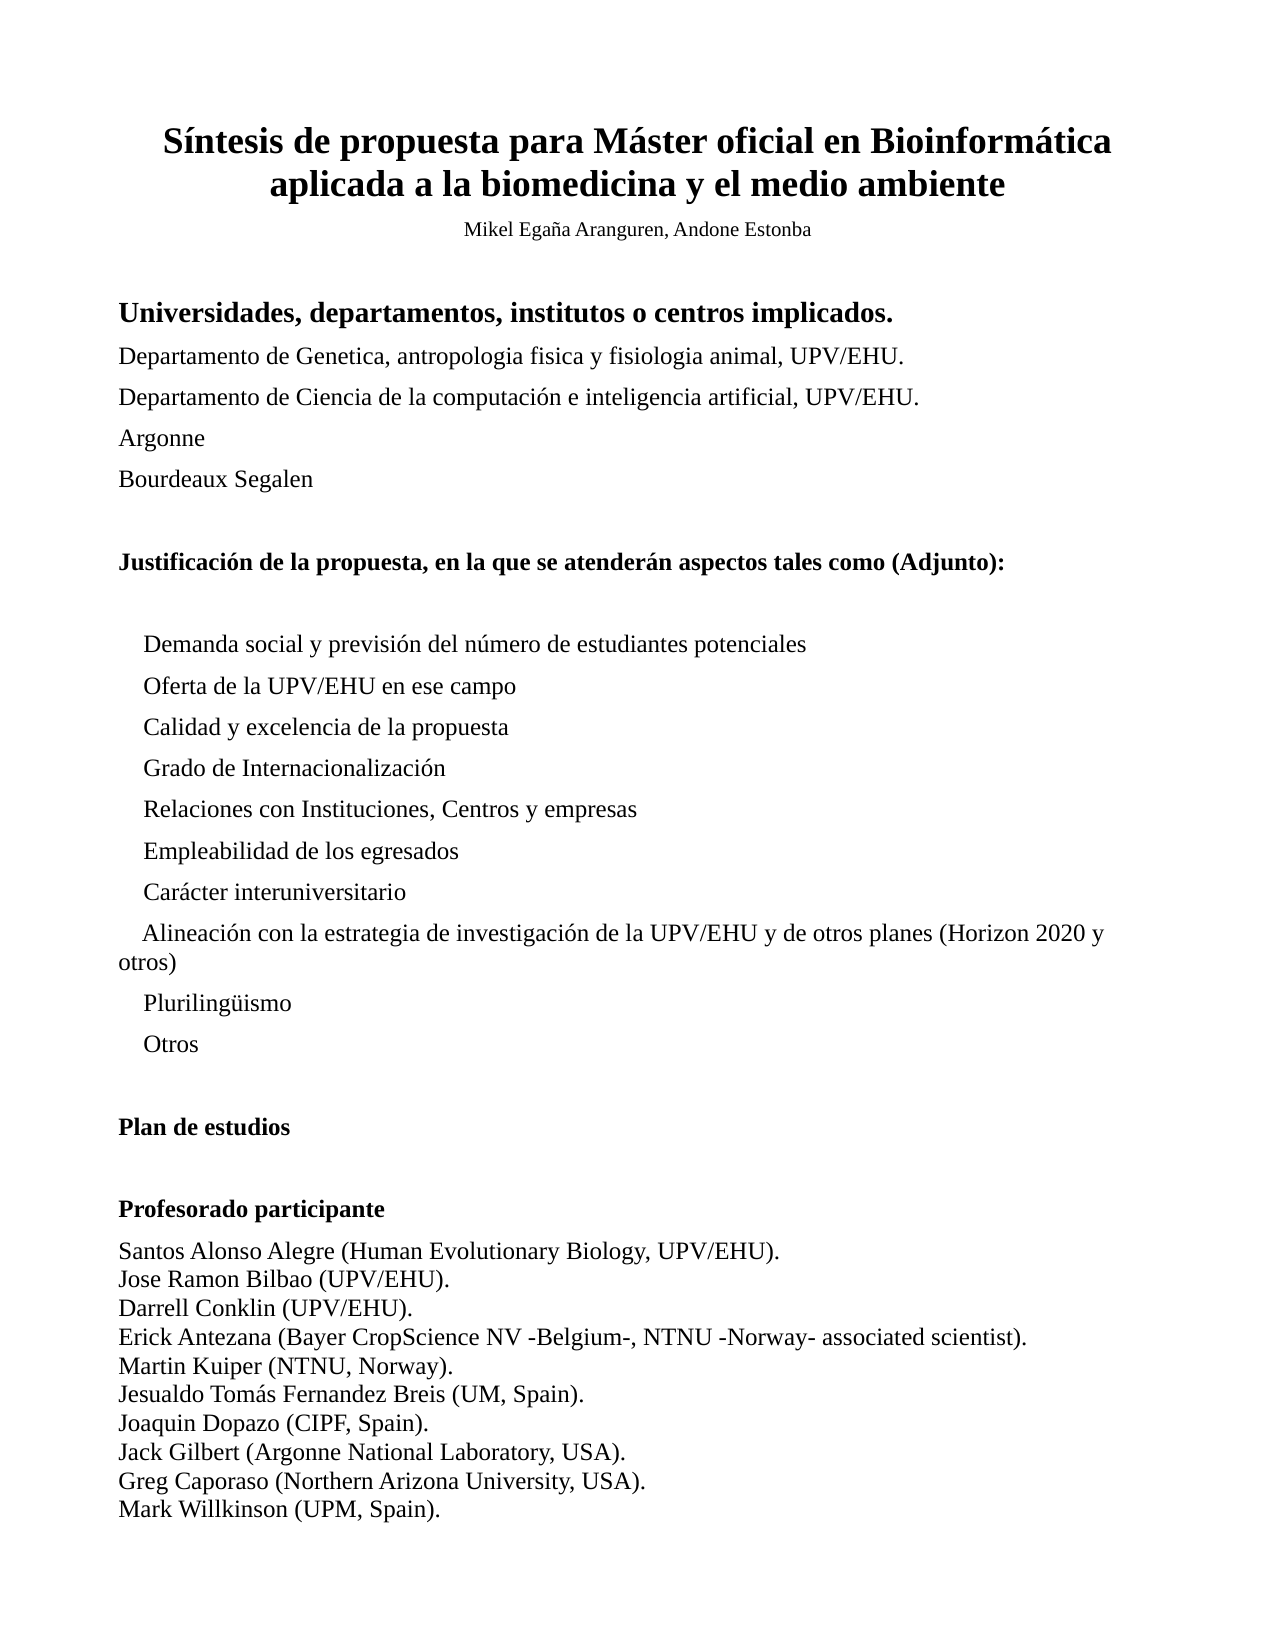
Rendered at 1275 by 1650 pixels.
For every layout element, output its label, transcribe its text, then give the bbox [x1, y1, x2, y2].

text Relaciones con Instituciones, Centros y empresas [118, 794, 1157, 823]
text Justificación de la propuesta, en la que se atenderán aspectos tales como (Adjunto): [118, 547, 1157, 576]
text Greg Caporaso (Northern Arizona University, USA). [118, 1466, 1157, 1494]
text Calidad y excelencia de la propuesta [118, 712, 1157, 741]
text Jack Gilbert (Argonne National Laboratory, USA). [118, 1437, 1157, 1466]
text Otros [118, 1029, 1157, 1058]
text Demanda social y previsión del número de estudiantes potenciales [118, 629, 1157, 658]
text Alineación con la estrategia de investigación de la UPV/EHU y de otros planes (Horizon 2020 y otros) [118, 918, 1157, 976]
text Profesorado participante [118, 1194, 1157, 1223]
text Jesualdo Tomás Fernandez Breis (UM, Spain). [118, 1379, 1157, 1408]
text Joaquin Dopazo (CIPF, Spain). [118, 1408, 1157, 1437]
text Universidades, departamentos, institutos o centros implicados. [118, 295, 1157, 328]
text Darrell Conklin (UPV/EHU). [118, 1293, 1157, 1322]
text Plurilingüismo [118, 988, 1157, 1017]
text Bourdeaux Segalen [118, 464, 1157, 493]
text Oferta de la UPV/EHU en ese campo [118, 671, 1157, 699]
text Mikel Egaña Aranguren, Andone Estonba [118, 217, 1157, 241]
text Grado de Internacionalización [118, 753, 1157, 782]
text Argonne [118, 423, 1157, 452]
text Departamento de Ciencia de la computación e inteligencia artificial, UPV/EHU. [118, 382, 1157, 411]
text Santos Alonso Alegre (Human Evolutionary Biology, UPV/EHU). [118, 1236, 1157, 1264]
text Empleabilidad de los egresados [118, 836, 1157, 864]
text Mark Willkinson (UPM, Spain). [118, 1494, 1157, 1523]
text Plan de estudios [118, 1112, 1157, 1141]
text Martin Kuiper (NTNU, Norway). [118, 1351, 1157, 1379]
text Síntesis de propuesta para Máster oficial en Bioinformática aplicada a la biomedicina y el medio ambiente [118, 118, 1157, 204]
text Jose Ramon Bilbao (UPV/EHU). [118, 1264, 1157, 1293]
text Erick Antezana (Bayer CropScience NV -Belgium-, NTNU -Norway- associated scientist). [118, 1322, 1157, 1351]
text Carácter interuniversitario [118, 877, 1157, 906]
text Departamento de Genetica, antropologia fisica y fisiologia animal, UPV/EHU. [118, 341, 1157, 369]
